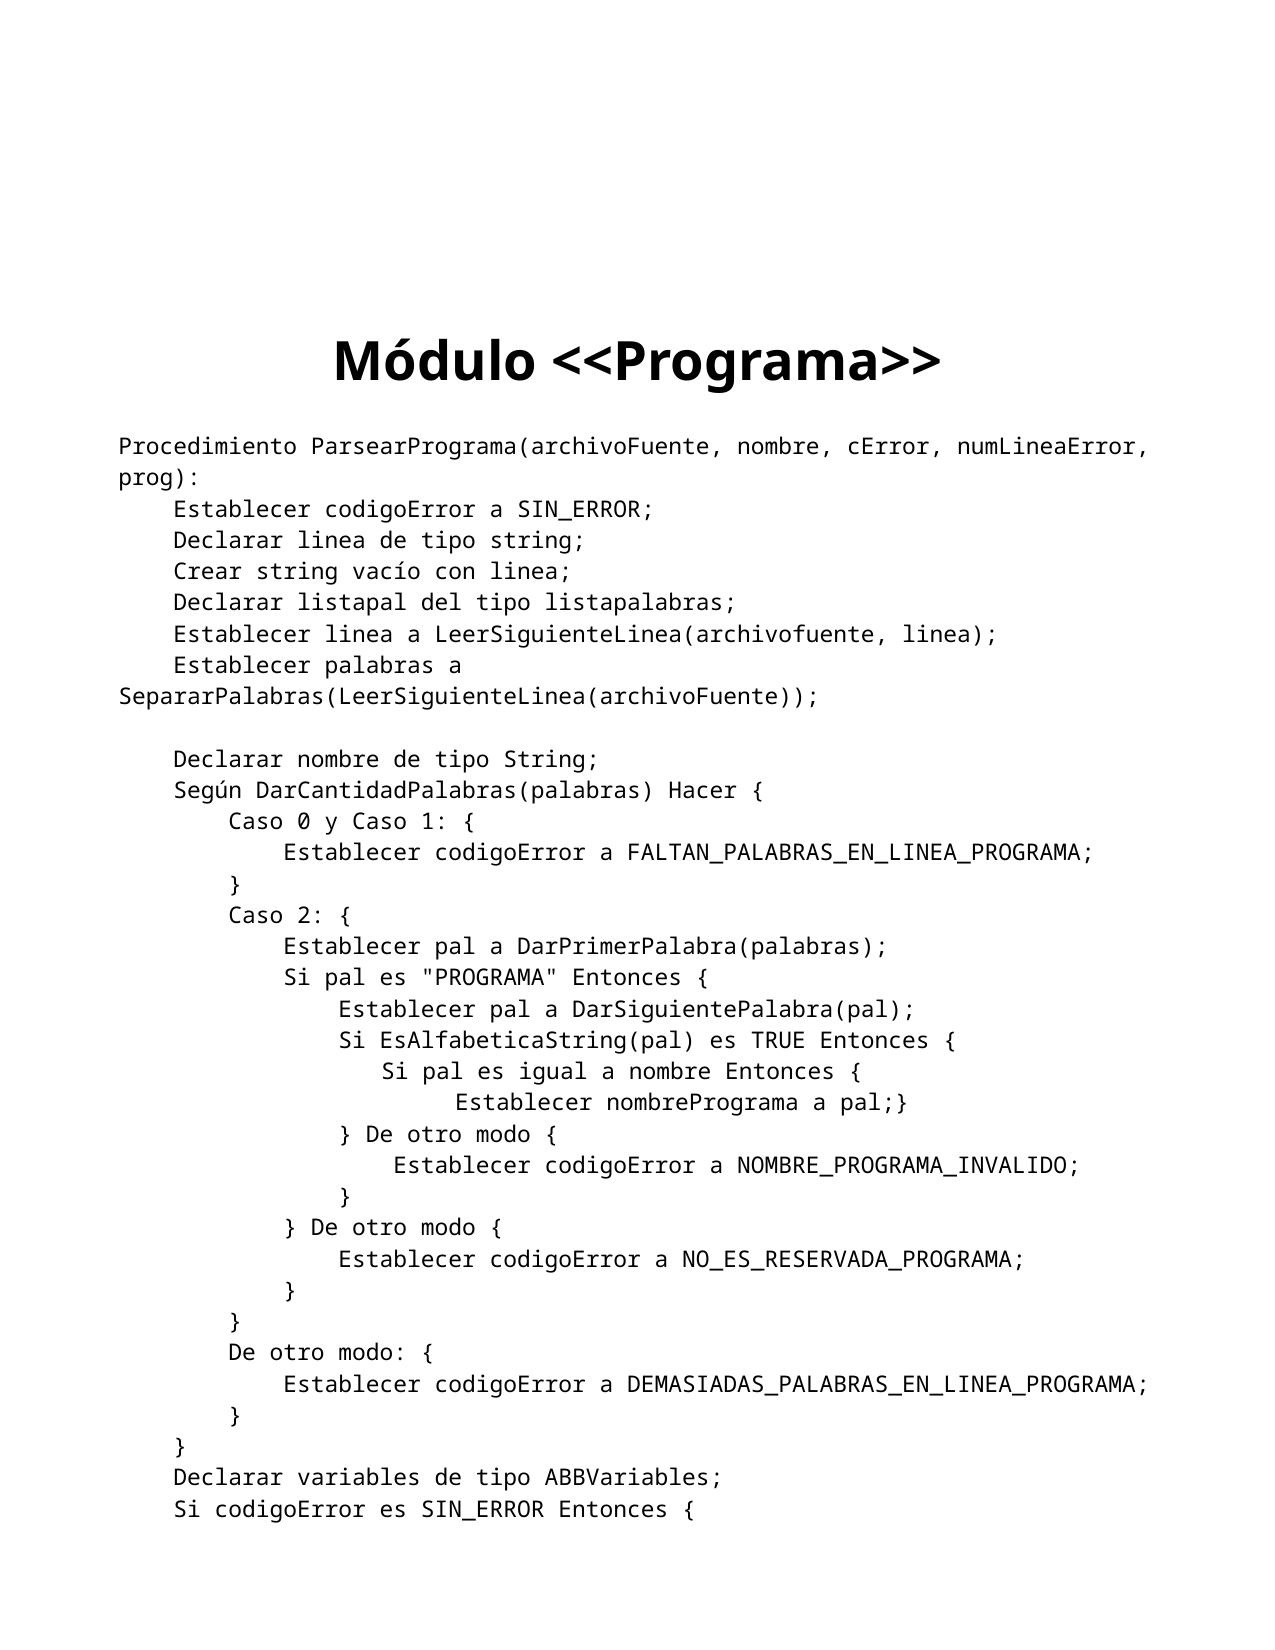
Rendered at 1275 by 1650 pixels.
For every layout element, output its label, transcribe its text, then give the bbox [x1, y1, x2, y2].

text Establecer codigoError a NO_ES_RESERVADA_PROGRAMA; [118, 1243, 1157, 1274]
text Establecer pal a DarPrimerPalabra(palabras); [118, 930, 1157, 961]
text Caso 2: { [118, 899, 1157, 930]
text } [118, 868, 1157, 899]
text Caso 0 y Caso 1: { [118, 805, 1157, 836]
text } [118, 1399, 1157, 1430]
text } [118, 1180, 1157, 1211]
text Establecer codigoError a NOMBRE_PROGRAMA_INVALIDO; [118, 1149, 1157, 1180]
text Establecer palabras a SepararPalabras(LeerSiguienteLinea(archivoFuente)); [118, 649, 1157, 711]
text Si EsAlfabeticaString(pal) es TRUE Entonces { [118, 1024, 1157, 1055]
text } [118, 1274, 1157, 1305]
text Declarar listapal del tipo listapalabras; [118, 586, 1157, 618]
text } [118, 1430, 1157, 1461]
text Declarar nombre de tipo String; [118, 743, 1157, 774]
text Establecer codigoError a SIN_ERROR; [118, 493, 1157, 524]
text Crear string vacío con linea; [118, 555, 1157, 586]
text Declarar variables de tipo ABBVariables; [118, 1461, 1157, 1493]
text Si pal es igual a nombre Entonces { [118, 1055, 1157, 1086]
text Establecer linea a LeerSiguienteLinea(archivofuente, linea); [118, 618, 1157, 649]
text Establecer codigoError a DEMASIADAS_PALABRAS_EN_LINEA_PROGRAMA; [118, 1368, 1157, 1399]
text Procedimiento ParsearPrograma(archivoFuente, nombre, cError, numLineaError, prog): [118, 430, 1157, 493]
text Si pal es "PROGRAMA" Entonces { [118, 961, 1157, 993]
text Establecer codigoError a FALTAN_PALABRAS_EN_LINEA_PROGRAMA; [118, 836, 1157, 868]
text } De otro modo { [118, 1211, 1157, 1243]
text Si codigoError es SIN_ERROR Entonces { [118, 1493, 1157, 1524]
text Declarar linea de tipo string; [118, 524, 1157, 555]
text De otro modo: { [118, 1336, 1157, 1368]
text Establecer pal a DarSiguientePalabra(pal); [118, 993, 1157, 1024]
text } [118, 1305, 1157, 1336]
text } De otro modo { [118, 1118, 1157, 1149]
text Según DarCantidadPalabras(palabras) Hacer { [118, 774, 1157, 805]
text Establecer nombrePrograma a pal;} [118, 1086, 1157, 1118]
text Módulo <<Programa>> [118, 322, 1157, 396]
